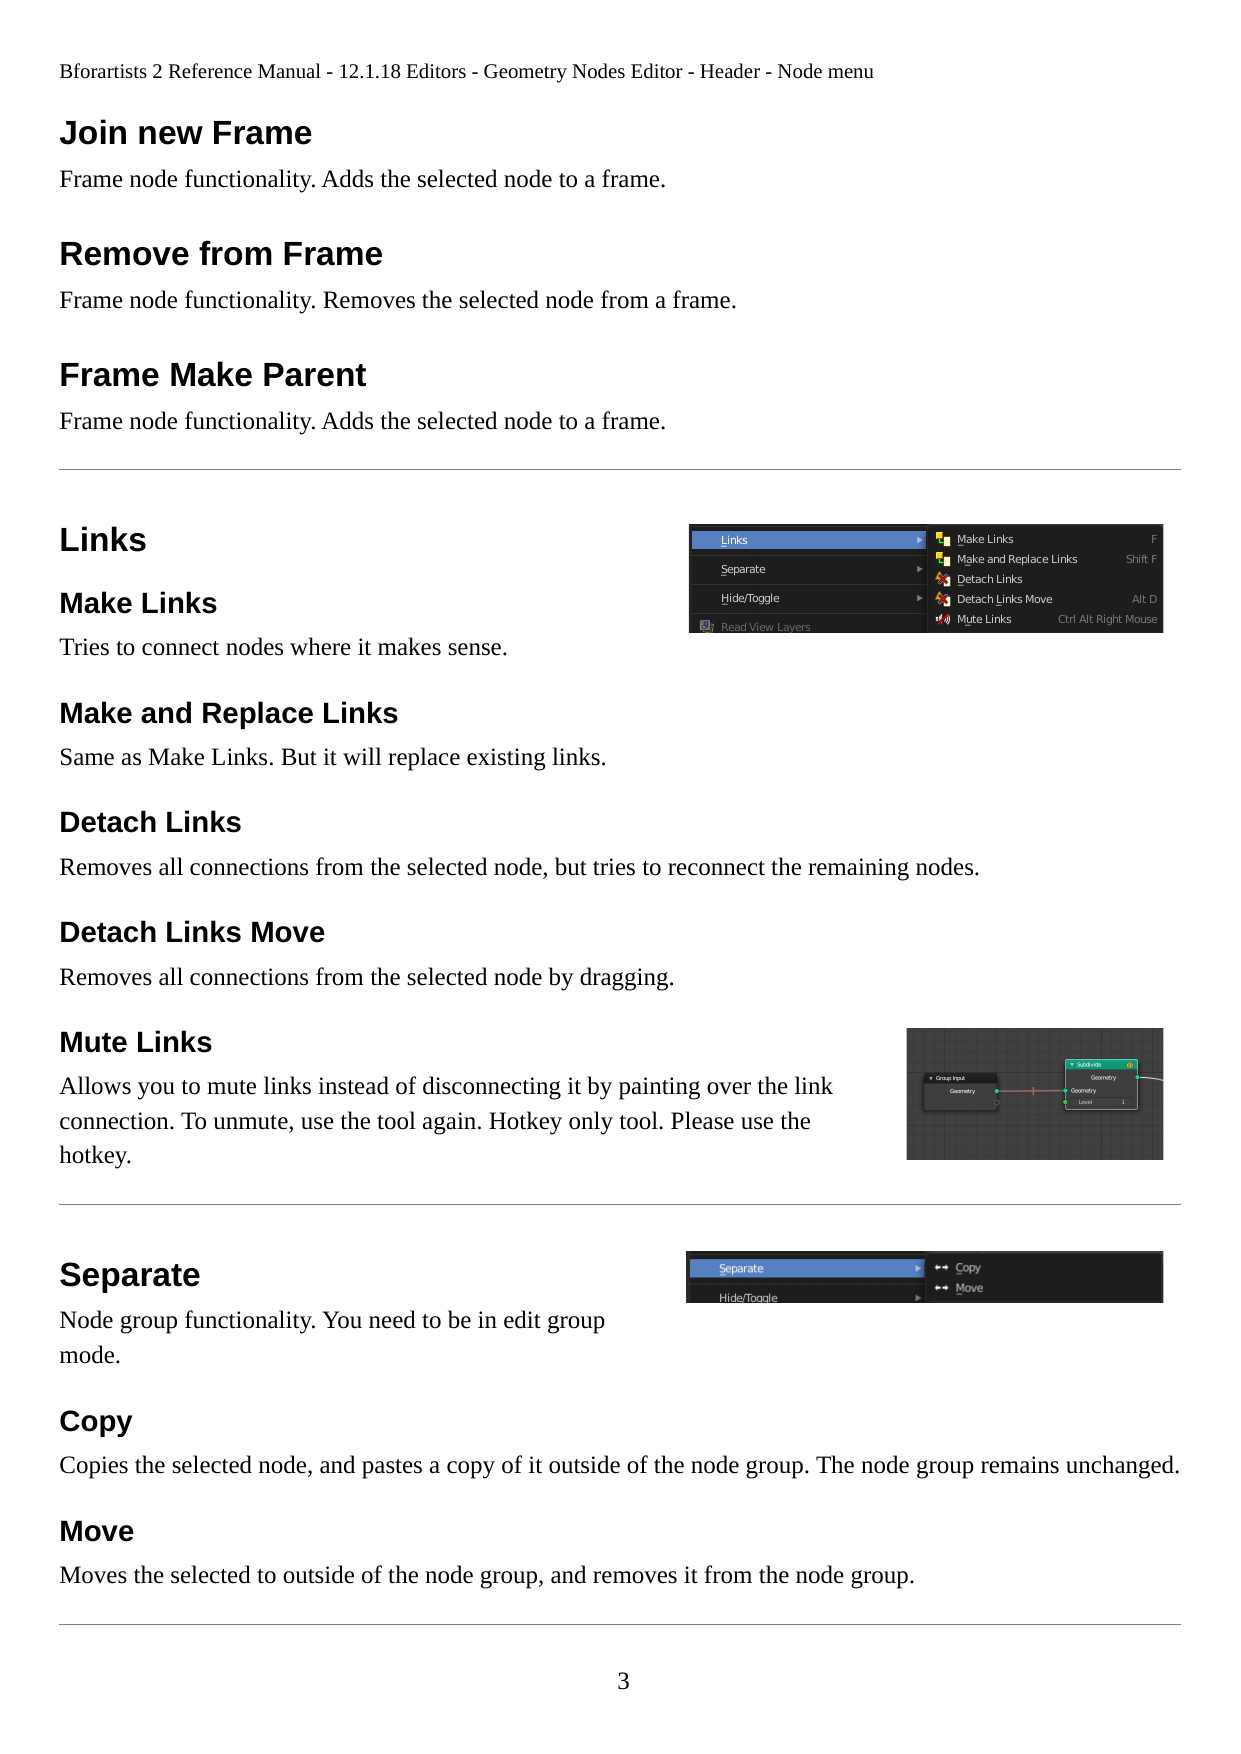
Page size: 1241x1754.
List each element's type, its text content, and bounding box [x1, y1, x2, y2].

text Removes all connections from the selected node, but tries to reconnect the remaining nodes. [59, 852, 1181, 880]
subtitle Make Links [59, 586, 688, 619]
subtitle Remove from Frame [59, 234, 1181, 272]
text Copies the selected node, and pastes a copy of it outside of the node group. The node group remains unchanged. [59, 1450, 1181, 1479]
text Node group functionality. You need to be in edit group mode. [59, 1306, 1181, 1369]
subtitle Copy [59, 1404, 1181, 1437]
text Moves the selected to outside of the node group, and removes it from the node group. [59, 1560, 1181, 1589]
subtitle Links [59, 520, 1181, 558]
picture [688, 524, 1164, 633]
text Allows you to mute links instead of disconnecting it by painting over the link connection. To unmute, use the tool again. Hotkey only tool. Please use the hotkey. [59, 1071, 1181, 1169]
picture [906, 1028, 1164, 1160]
subtitle Detach Links [59, 805, 1181, 839]
subtitle [1164, 586, 1181, 619]
subtitle Join new Frame [59, 113, 1181, 151]
subtitle Frame Make Parent [59, 355, 1181, 393]
subtitle Make and Replace Links [59, 696, 1181, 729]
subtitle Move [59, 1514, 1181, 1547]
text Frame node functionality. Adds the selected node to a frame. [59, 406, 1181, 434]
picture [686, 1251, 1164, 1303]
subtitle Mute Links [59, 1025, 1181, 1059]
text Frame node functionality. Adds the selected node to a frame. [59, 164, 1181, 192]
text Tries to connect nodes where it makes sense. [59, 632, 1181, 661]
subtitle Separate [59, 1254, 686, 1293]
subtitle [1164, 1254, 1181, 1293]
text Same as Make Links. But it will replace existing links. [59, 742, 1181, 771]
subtitle Detach Links Move [59, 915, 1181, 949]
text Removes all connections from the selected node by dragging. [59, 962, 1181, 990]
text Frame node functionality. Removes the selected node from a frame. [59, 285, 1181, 313]
